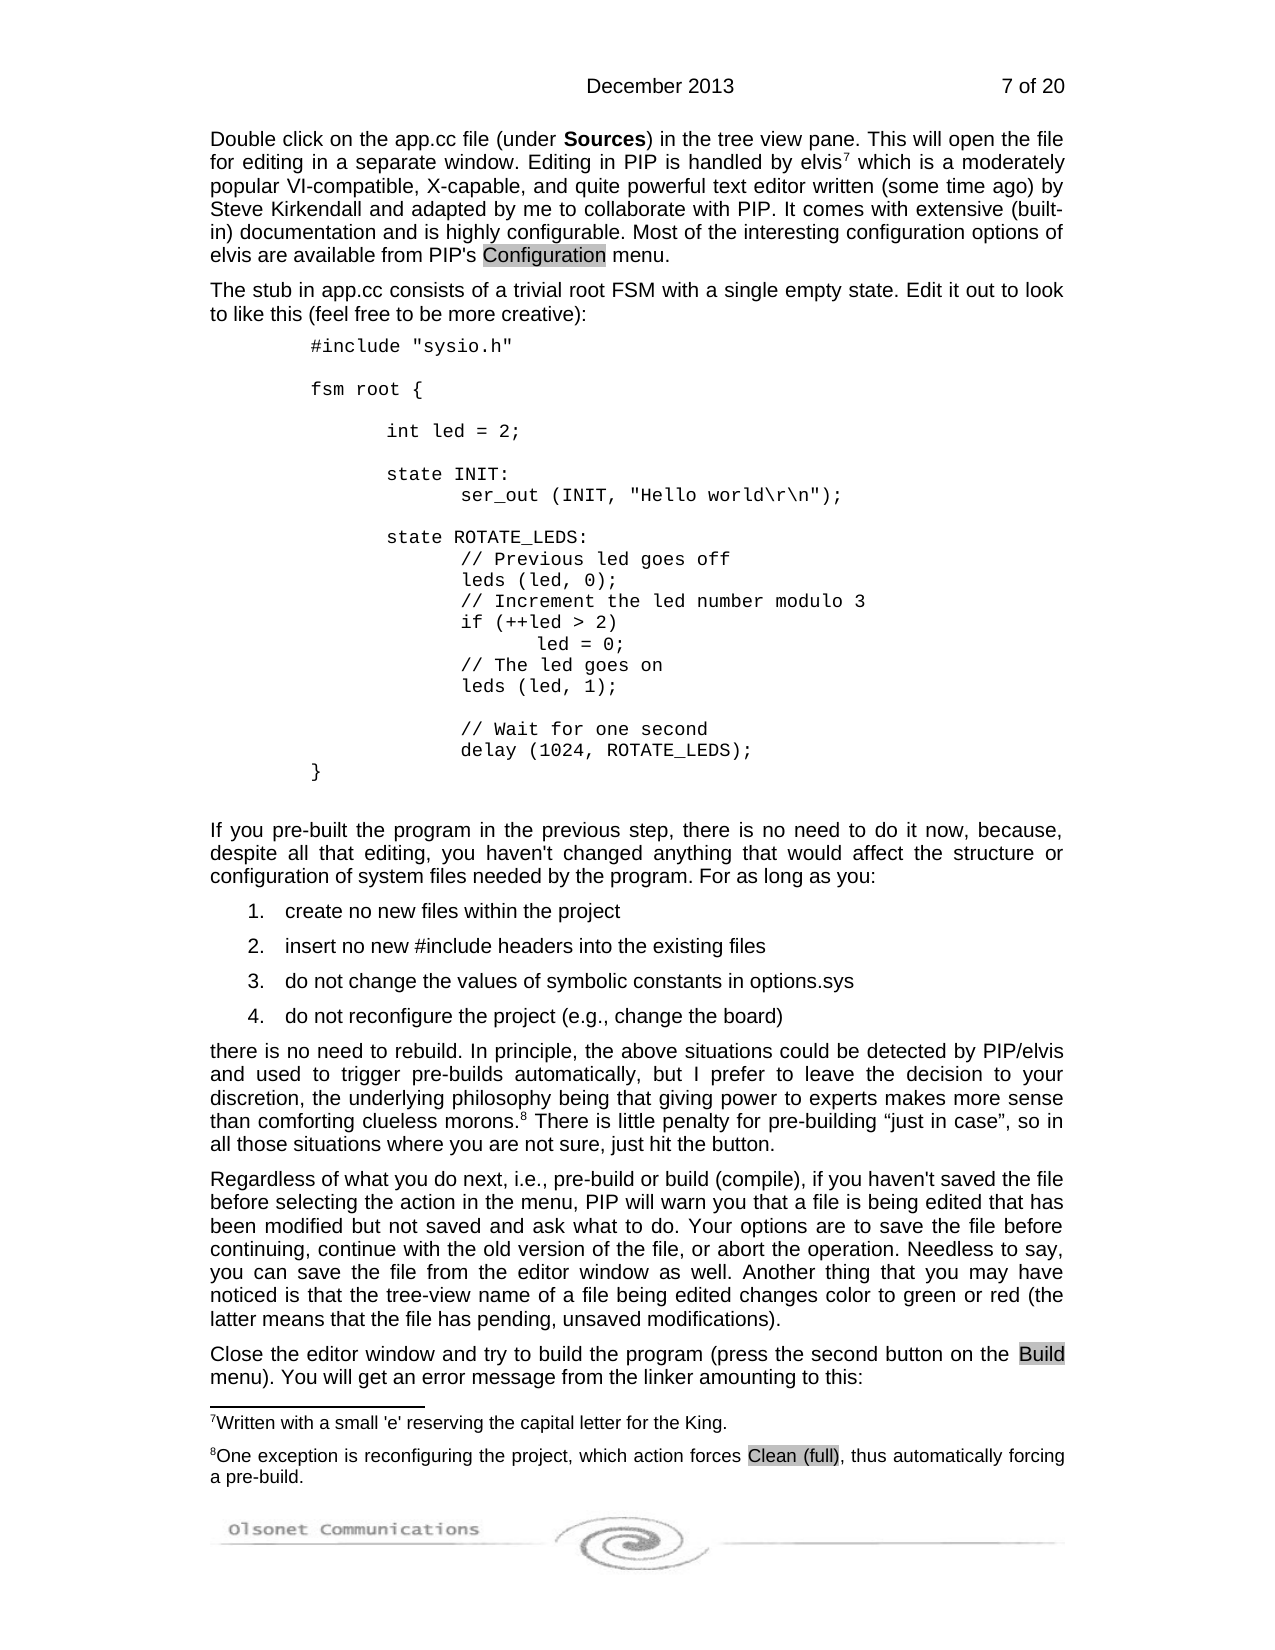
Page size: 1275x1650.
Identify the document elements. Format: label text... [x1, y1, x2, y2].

text Regardless of what you do next, i.e., pre-build or build (compile), if you haven't saved the file before selecting the action in the menu, PIP will warn you that a file is being edited that has been modified but not saved and ask what to do. Your options are to save the file before continuing, continue with the old version of the file, or abort the operation. Needless to say, you can save the file from the editor window as well. Another thing that you may have noticed is that the tree-view name of a file being edited changes color to green or red (the latter means that the file has pending, unsaved modifications). [210, 1168, 1065, 1330]
text int led = 2; [310, 422, 1065, 443]
text // Previous led goes off [310, 549, 1065, 571]
list do not reconfigure the project (e.g., change the board) [247, 1005, 1065, 1028]
text // Wait for one second [310, 719, 1065, 741]
text led = 0; [310, 634, 1065, 656]
text // Increment the led number modulo 3 [310, 592, 1065, 613]
text state INIT: [310, 464, 1065, 486]
text Close the editor window and try to build the program (press the second button on the Build menu). You will get an error message from the linker amounting to this: [210, 1342, 1065, 1388]
text If you pre-built the program in the previous step, there is no need to do it now, because, despite all that editing, you haven't changed anything that would affect the structure or configuration of system files needed by the program. For as long as you: [210, 818, 1065, 888]
picture [210, 1501, 1065, 1593]
text } [310, 762, 1065, 783]
text if (++led > 2) [310, 613, 1065, 634]
list insert no new #include headers into the existing files [247, 935, 1065, 958]
text The stub in app.cc consists of a trivial root FSM with a single empty state. Edit it out to look to like this (feel free to be more creative): [210, 279, 1065, 325]
text leds (led, 1); [310, 677, 1065, 698]
text leds (led, 0); [310, 571, 1065, 592]
text delay (1024, ROTATE_LEDS); [310, 741, 1065, 762]
text state ROTATE_LEDS: [310, 528, 1065, 549]
list create no new files within the project [247, 900, 1065, 923]
text Double click on the app.cc file (under Sources) in the tree view pane. This will open the file for editing in a separate window. Editing in PIP is handled by elvis which is a moderately popular VI-compatible, X-capable, and quite powerful text editor written (some time ago) by Steve Kirkendall and adapted by me to collaborate with PIP. It comes with extensive (built-in) documentation and is highly configurable. Most of the interesting configuration options of elvis are available from PIP's Configuration menu. [210, 128, 1065, 267]
text #include "sysio.h" [310, 337, 1065, 358]
text // The led goes on [310, 656, 1065, 677]
text there is no need to rebuild. In principle, the above situations could be detected by PIP/elvis and used to trigger pre-builds automatically, but I prefer to leave the decision to your discretion, the underlying philosophy being that giving power to experts makes more sense than comforting clueless morons. There is little penalty for pre-building “just in case”, so in all those situations where you are not sure, just hit the button. [210, 1040, 1065, 1156]
list do not change the values of symbolic constants in options.sys [247, 970, 1065, 993]
text Written with a small 'e' reserving the capital letter for the King. [210, 1413, 1065, 1434]
text ser_out (INIT, "Hello world\r\n"); [310, 486, 1065, 507]
text fsm root { [310, 379, 1065, 401]
text One exception is reconfiguring the project, which action forces Clean (full), thus automatically forcing a pre-build. [210, 1445, 1065, 1487]
